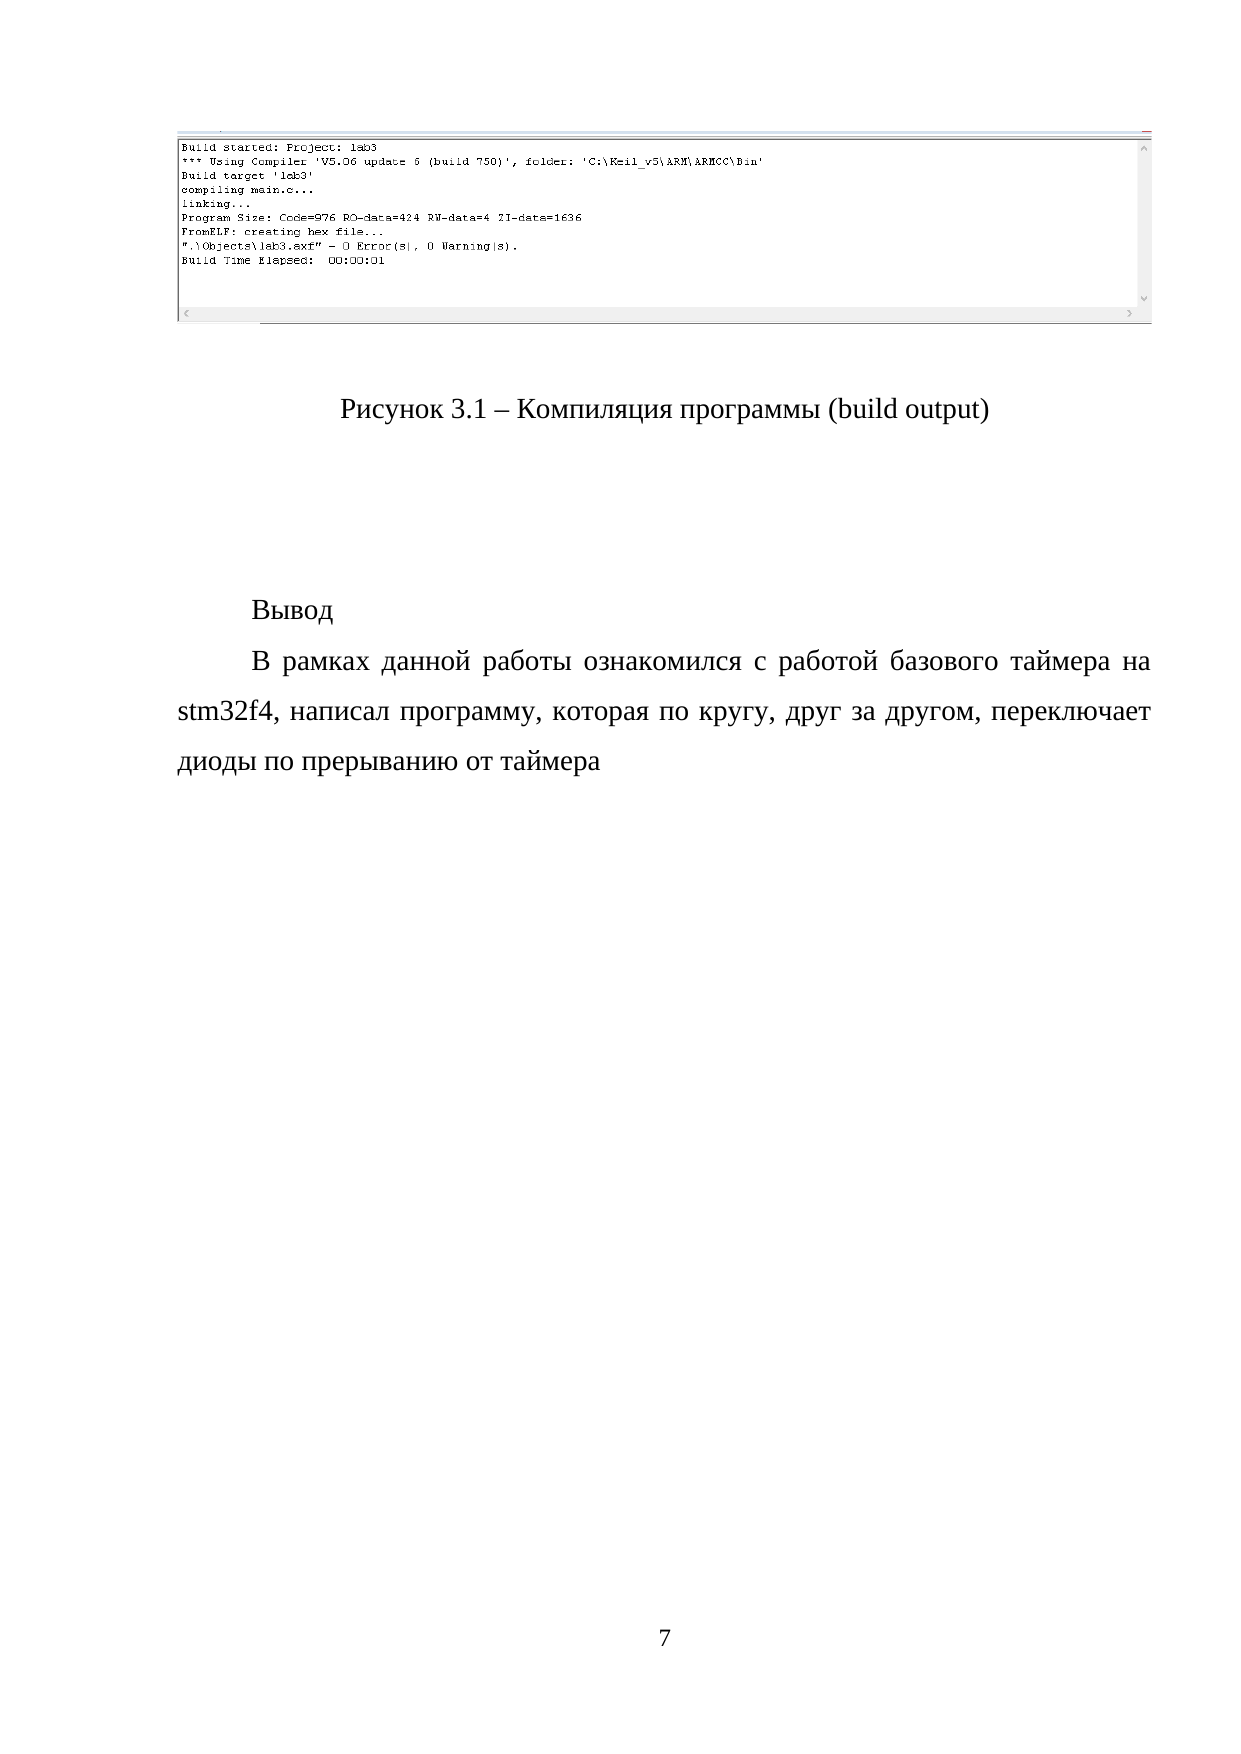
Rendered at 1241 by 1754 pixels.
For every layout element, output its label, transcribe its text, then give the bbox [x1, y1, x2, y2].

list В рамках данной работы ознакомился с работой базового таймера на stm32f4, написал программу, которая по кругу, друг за другом, переключает диоды по прерыванию от таймера [177, 643, 1152, 777]
list Вывод [177, 592, 1152, 626]
picture [177, 131, 1152, 324]
list Рисунок 3.1 – Компиляция программы (build output) [177, 391, 1152, 424]
